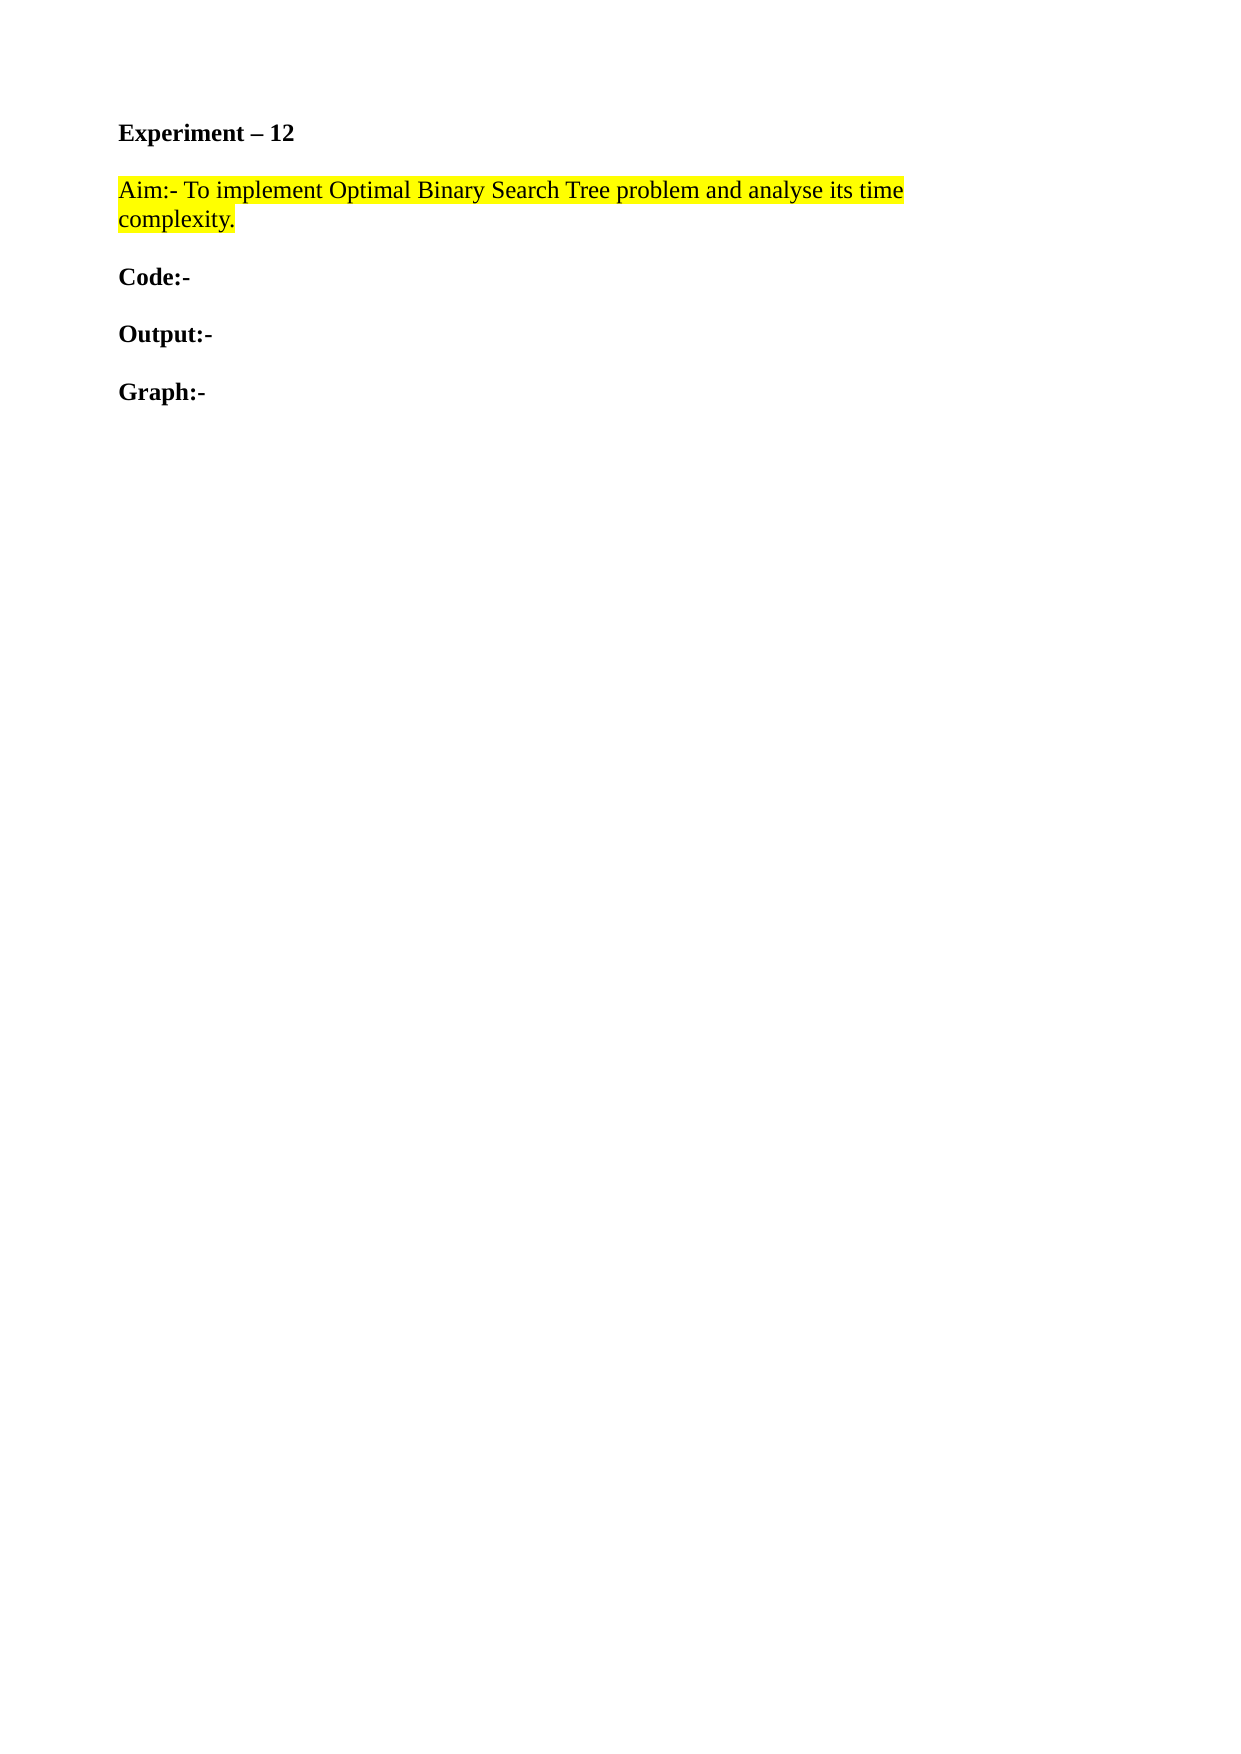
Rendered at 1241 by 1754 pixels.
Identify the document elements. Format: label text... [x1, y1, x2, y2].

text Graph:- [118, 377, 1122, 406]
text Output:- [118, 319, 1122, 348]
text complexity. [118, 204, 1122, 233]
text Aim:- To implement Optimal Binary Search Tree problem and analyse its time [118, 176, 1122, 204]
text Code:- [118, 262, 1122, 291]
text Experiment – 12 [118, 118, 1122, 147]
